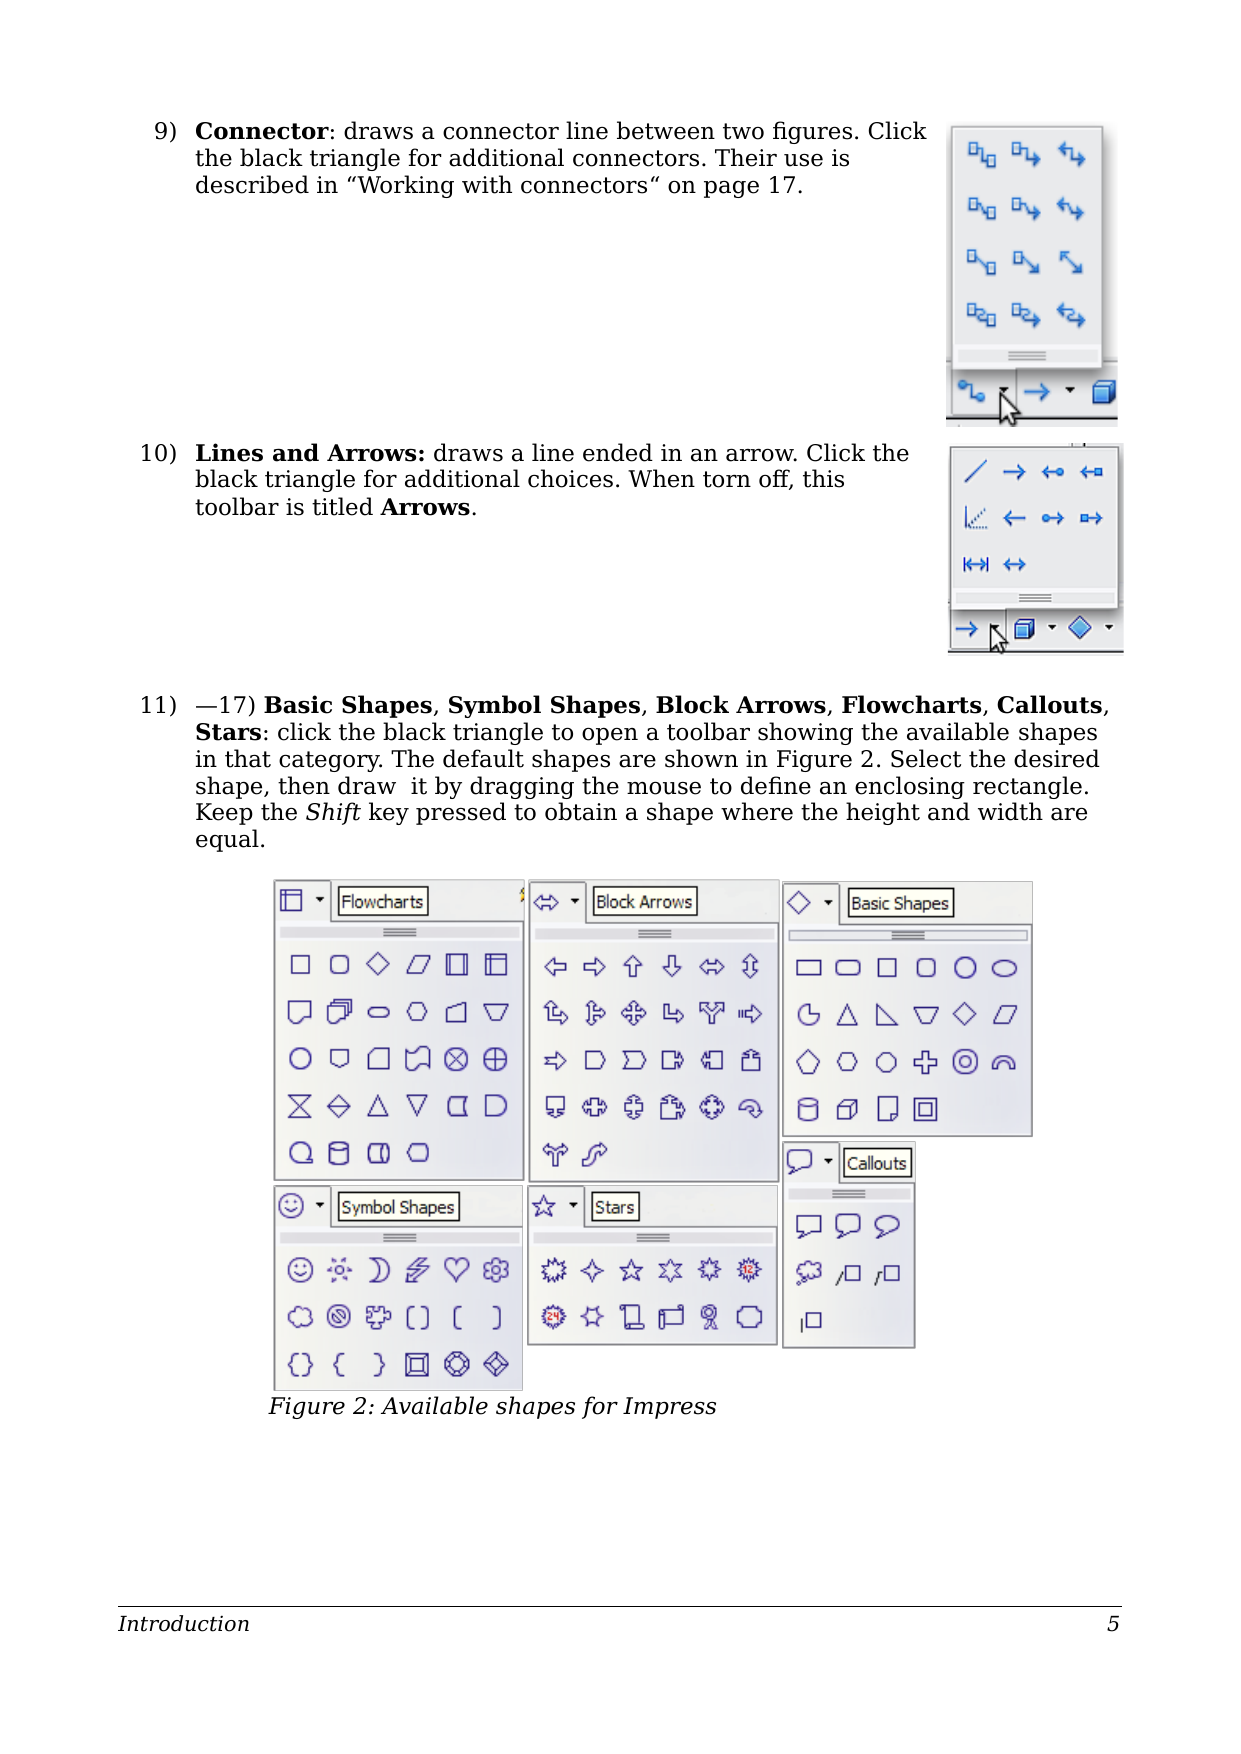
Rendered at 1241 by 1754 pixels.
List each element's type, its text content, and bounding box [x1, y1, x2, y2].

list Lines and Arrows: draws a line ended in an arrow. Click the black triangle for additional choices. When torn off, this toolbar is titled Arrows. [177, 440, 1122, 520]
list —17) Basic Shapes, Symbol Shapes, Block Arrows, Flowcharts, Callouts, Stars: click the black triangle to open a toolbar showing the available shapes in that category. The default shapes are shown in Figure 2. Select the desired shape, then draw it by dragging the mouse to define an enclosing rectangle. Keep the Shift key pressed to obtain a shape where the height and width are equal. [177, 692, 1122, 853]
picture [947, 443, 1124, 656]
picture [271, 877, 1036, 1394]
list Connector: draws a connector line between two figures. Click the black triangle for additional connectors. Their use is described in “Working with connectors“ on page 17. [177, 118, 1122, 198]
list Figure 2: Available shapes for Impress [268, 878, 1039, 1420]
picture [946, 121, 1118, 427]
